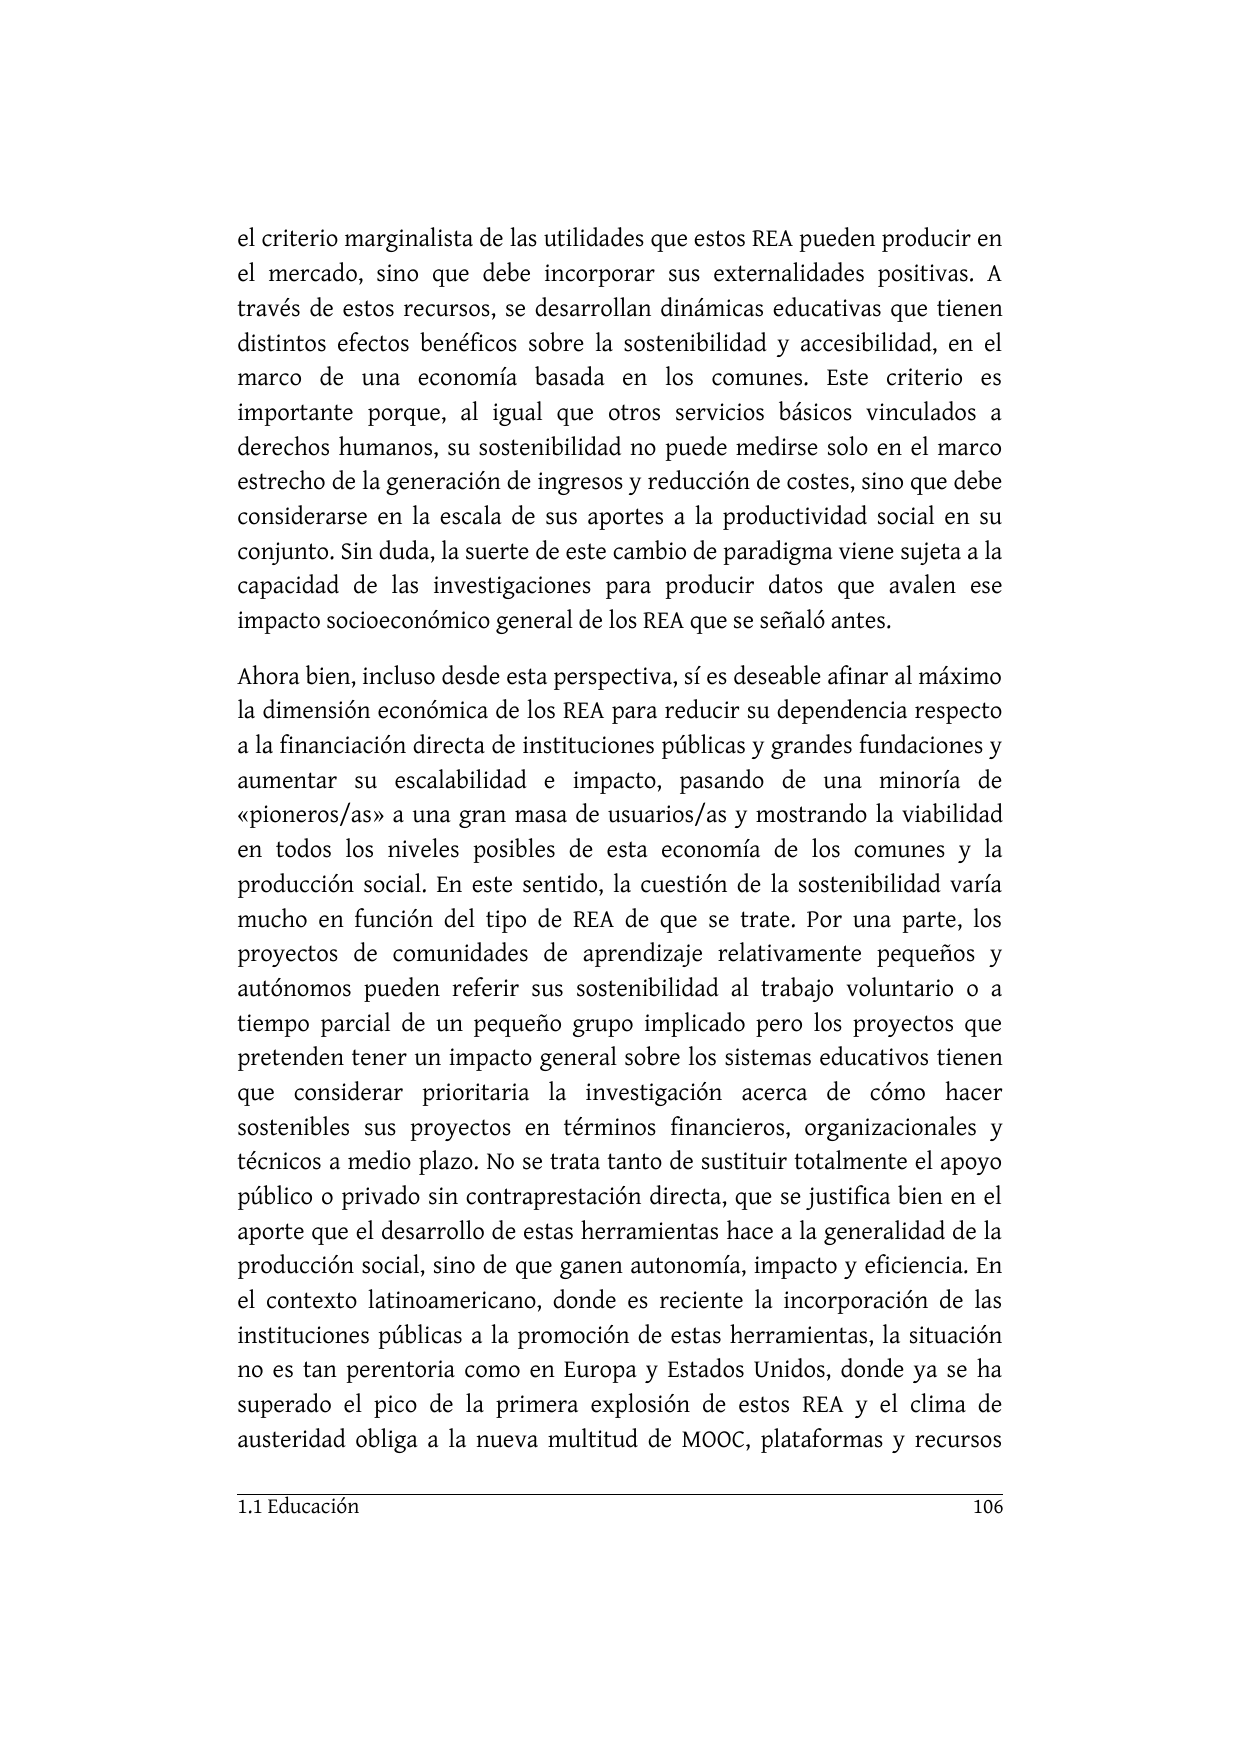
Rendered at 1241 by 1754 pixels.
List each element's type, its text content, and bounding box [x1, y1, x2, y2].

text Ahora bien, incluso desde esta perspectiva, sí es deseable afinar al máximo la dimensión económica de los REA para reducir su dependencia respecto a la financiación directa de instituciones públicas y grandes fundaciones y aumentar su escalabilidad e impacto, pasando de una minoría de «pioneros/as» a una gran masa de usuarios/as y mostrando la viabilidad en todos los niveles posibles de esta economía de los comunes y la producción social. En este sentido, la cuestión de la sostenibilidad varía mucho en función del tipo de REA de que se trate. Por una parte, los proyectos de comunidades de aprendizaje relativamente pequeños y autónomos pueden referir sus sostenibilidad al trabajo voluntario o a tiempo parcial de un pequeño grupo implicado pero los proyectos que pretenden tener un impacto general sobre los sistemas educativos tienen que considerar prioritaria la investigación acerca de cómo hacer sostenibles sus proyectos en términos financieros, organizacionales y técnicos a medio plazo. No se trata tanto de sustituir totalmente el apoyo público o privado sin contraprestación directa, que se justifica bien en el aporte que el desarrollo de estas herramientas hace a la generalidad de la producción social, sino de que ganen autonomía, impacto y eficiencia. En el contexto latinoamericano, donde es reciente la incorporación de las instituciones públicas a la promoción de estas herramientas, la situación no es tan perentoria como en Europa y Estados Unidos, donde ya se ha superado el pico de la primera explosión de estos REA y el clima de austeridad obliga a la nueva multitud de MOOC, plataformas y recursos [237, 662, 1003, 1454]
text el criterio marginalista de las utilidades que estos REA pueden producir en el mercado, sino que debe incorporar sus externalidades positivas. A través de estos recursos, se desarrollan dinámicas educativas que tienen distintos efectos benéficos sobre la sostenibilidad y accesibilidad, en el marco de una economía basada en los comunes. Este criterio es importante porque, al igual que otros servicios básicos vinculados a derechos humanos, su sostenibilidad no puede medirse solo en el marco estrecho de la generación de ingresos y reducción de costes, sino que debe considerarse en la escala de sus aportes a la productividad social en su conjunto. Sin duda, la suerte de este cambio de paradigma viene sujeta a la capacidad de las investigaciones para producir datos que avalen ese impacto socioeconómico general de los REA que se señaló antes. [237, 225, 1003, 636]
